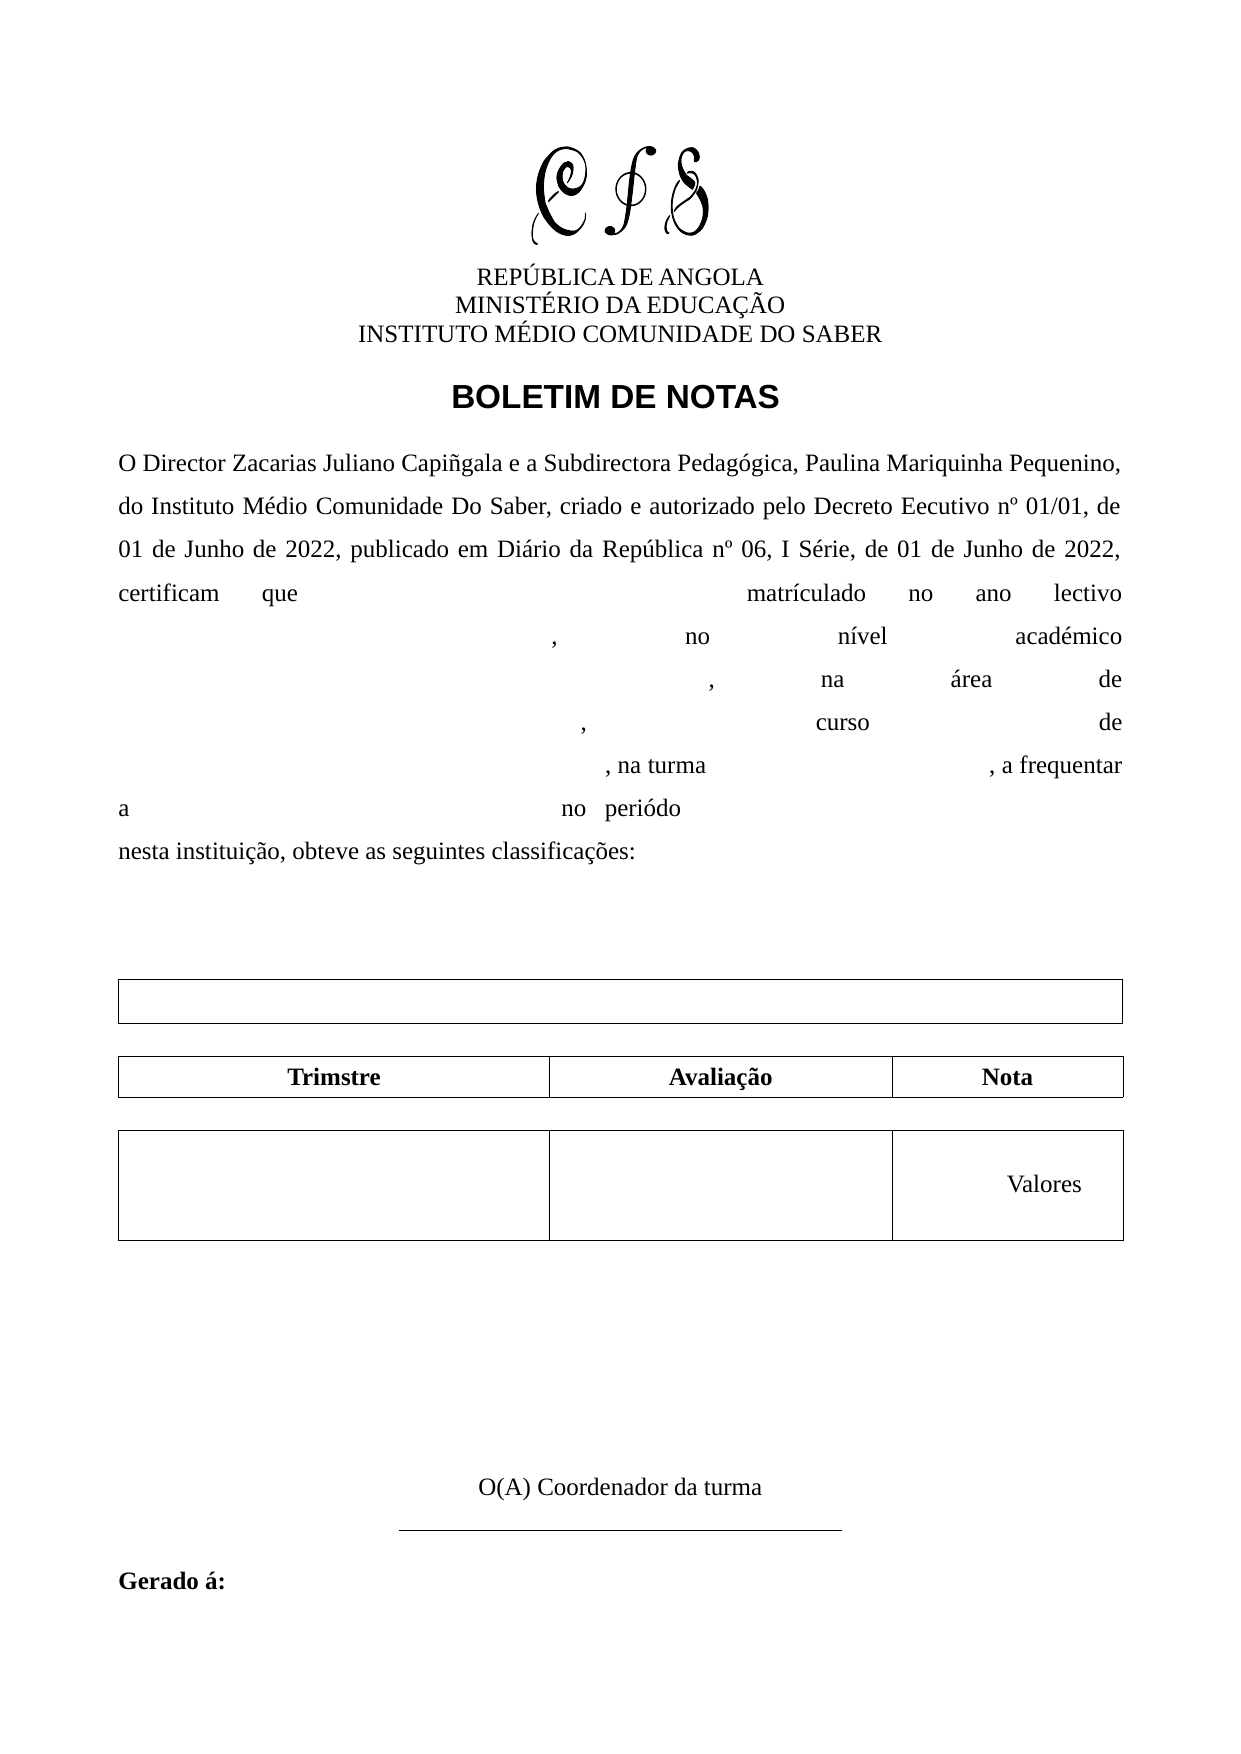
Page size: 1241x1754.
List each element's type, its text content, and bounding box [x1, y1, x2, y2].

text </for> [118, 1241, 1122, 1269]
text O(A) Coordenador da turma [118, 1472, 1122, 1500]
table_header <student_discipline.studyplan_discipline.discipline.name> [119, 980, 1122, 1023]
table_header Nota [893, 1057, 1123, 1097]
text O Director Zacarias Juliano Capiñgala e a Subdirectora Pedagógica, Paulina Mariquinha Pequenino, do Instituto Médio Comunidade Do Saber, criado e autorizado pelo Decreto Eecutivo nº 01/01, de 01 de Junho de 2022, publicado em Diário da República nº 06, I Série, de 01 de Junho de 2022, certificam que <student.student.party.name> matrículado no ano lectivo <student.classes.lective_year.name>, no nível académico <student.classes.studyplan.academic_level.name>, na área de <student.classes.studyplan.area.name>, curso de <student.classes.studyplan.course.name>, na turma <student.classes.name>, a frequentar a <student.classes.classe.name> no periódo <student.classes.time_course.name> nesta instituição, obteve as seguintes classificações: [118, 448, 1122, 865]
text MINISTÉRIO DA EDUCAÇÃO [118, 291, 1122, 319]
text </for> [118, 1339, 1122, 1368]
text <for each="student_grades in (student_discipline.student_grades or '')"> [118, 1098, 1122, 1126]
table_header Avaliação [550, 1057, 892, 1097]
text Gerado á: <create_date> <datetime.datetime.now().strftime('%H:%M:%S')> [118, 1566, 1122, 1595]
text <if test="student_discipline.classes_grades"> [118, 1024, 1122, 1052]
text </if> [118, 1273, 1122, 1302]
table_header <student_grades.value> Valores [893, 1131, 1123, 1240]
table_header Trimstre [119, 1057, 549, 1097]
text <for each="student in (student_grades or '')"> [118, 118, 1122, 147]
text REPÚBLICA DE ANGOLA [118, 262, 1122, 291]
picture [531, 146, 709, 245]
table_header <student_grades.studyplan_avaliation.metric_avaliation.name> [550, 1131, 892, 1240]
text <for each="student_discipline in (student.classe_student_discipline or '')"> [118, 946, 1122, 974]
subtitle BOLETIM DE NOTAS [118, 377, 1122, 415]
table_header <student_grades.quarter.name> [119, 1131, 549, 1240]
text INSTITUTO MÉDIO COMUNIDADE DO SABER [118, 319, 1122, 348]
text </for> [118, 1599, 1122, 1628]
